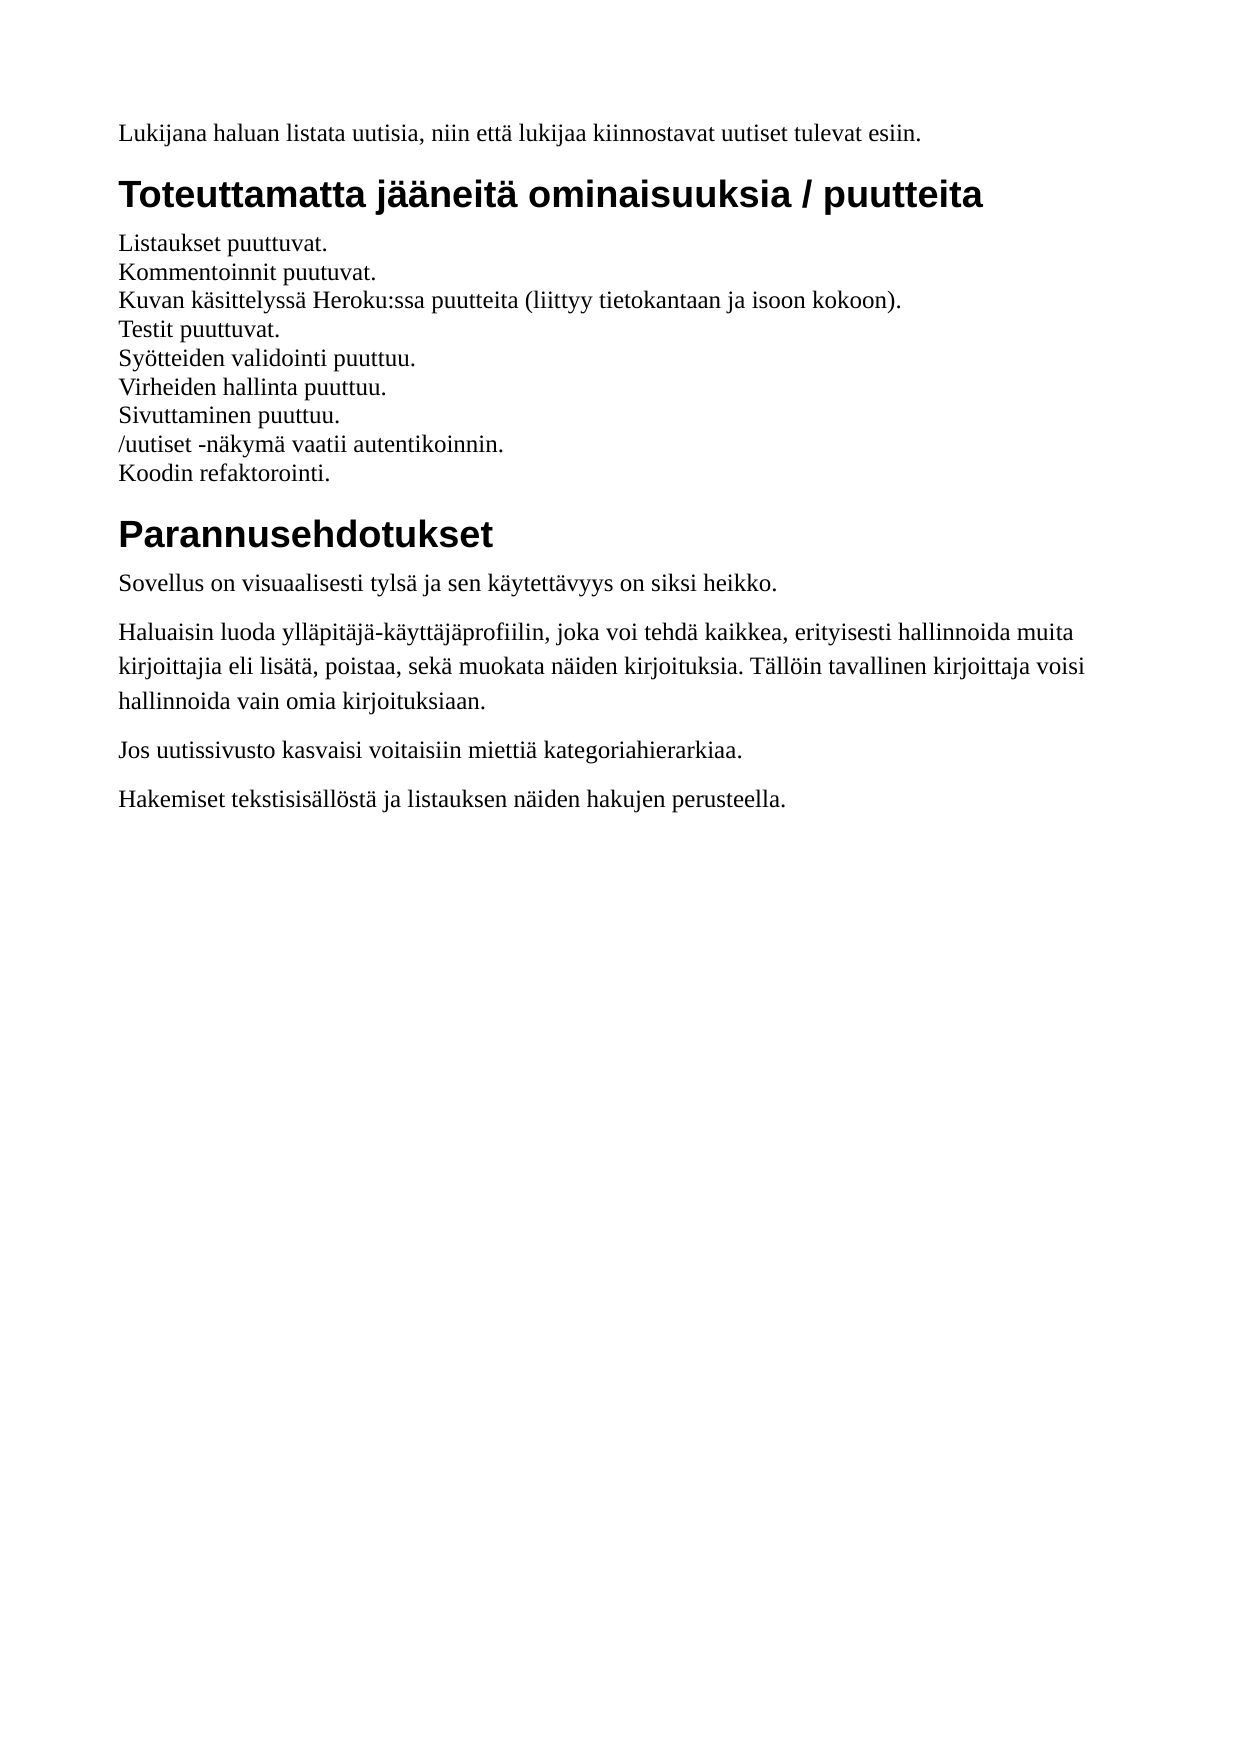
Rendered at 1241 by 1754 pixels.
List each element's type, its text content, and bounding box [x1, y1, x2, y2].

text Sovellus on visuaalisesti tylsä ja sen käytettävyys on siksi heikko. [118, 568, 1122, 597]
subtitle Parannusehdotukset [118, 512, 1122, 555]
text Listaukset puuttuvat. [118, 228, 1122, 257]
text Koodin refaktorointi. [118, 458, 1122, 487]
subtitle Toteuttamatta jääneitä ominaisuuksia / puutteita [118, 172, 1122, 216]
text Testit puuttuvat. [118, 314, 1122, 343]
text Hakemiset tekstisisällöstä ja listauksen näiden hakujen perusteella. [118, 784, 1122, 813]
text Jos uutissivusto kasvaisi voitaisiin miettiä kategoriahierarkiaa. [118, 735, 1122, 764]
text Kommentoinnit puutuvat. [118, 257, 1122, 286]
text /uutiset -näkymä vaatii autentikoinnin. [118, 429, 1122, 458]
text Haluaisin luoda ylläpitäjä-käyttäjäprofiilin, joka voi tehdä kaikkea, erityisesti hallinnoida muita kirjoittajia eli lisätä, poistaa, sekä muokata näiden kirjoituksia. Tällöin tavallinen kirjoittaja voisi hallinnoida vain omia kirjoituksiaan. [118, 617, 1122, 715]
text Lukijana haluan listata uutisia, niin että lukijaa kiinnostavat uutiset tulevat esiin. [118, 118, 1122, 147]
text Sivuttaminen puuttuu. [118, 401, 1122, 429]
text Kuvan käsittelyssä Heroku:ssa puutteita (liittyy tietokantaan ja isoon kokoon). [118, 286, 1122, 314]
text Syötteiden validointi puuttuu. [118, 343, 1122, 372]
text Virheiden hallinta puuttuu. [118, 372, 1122, 401]
